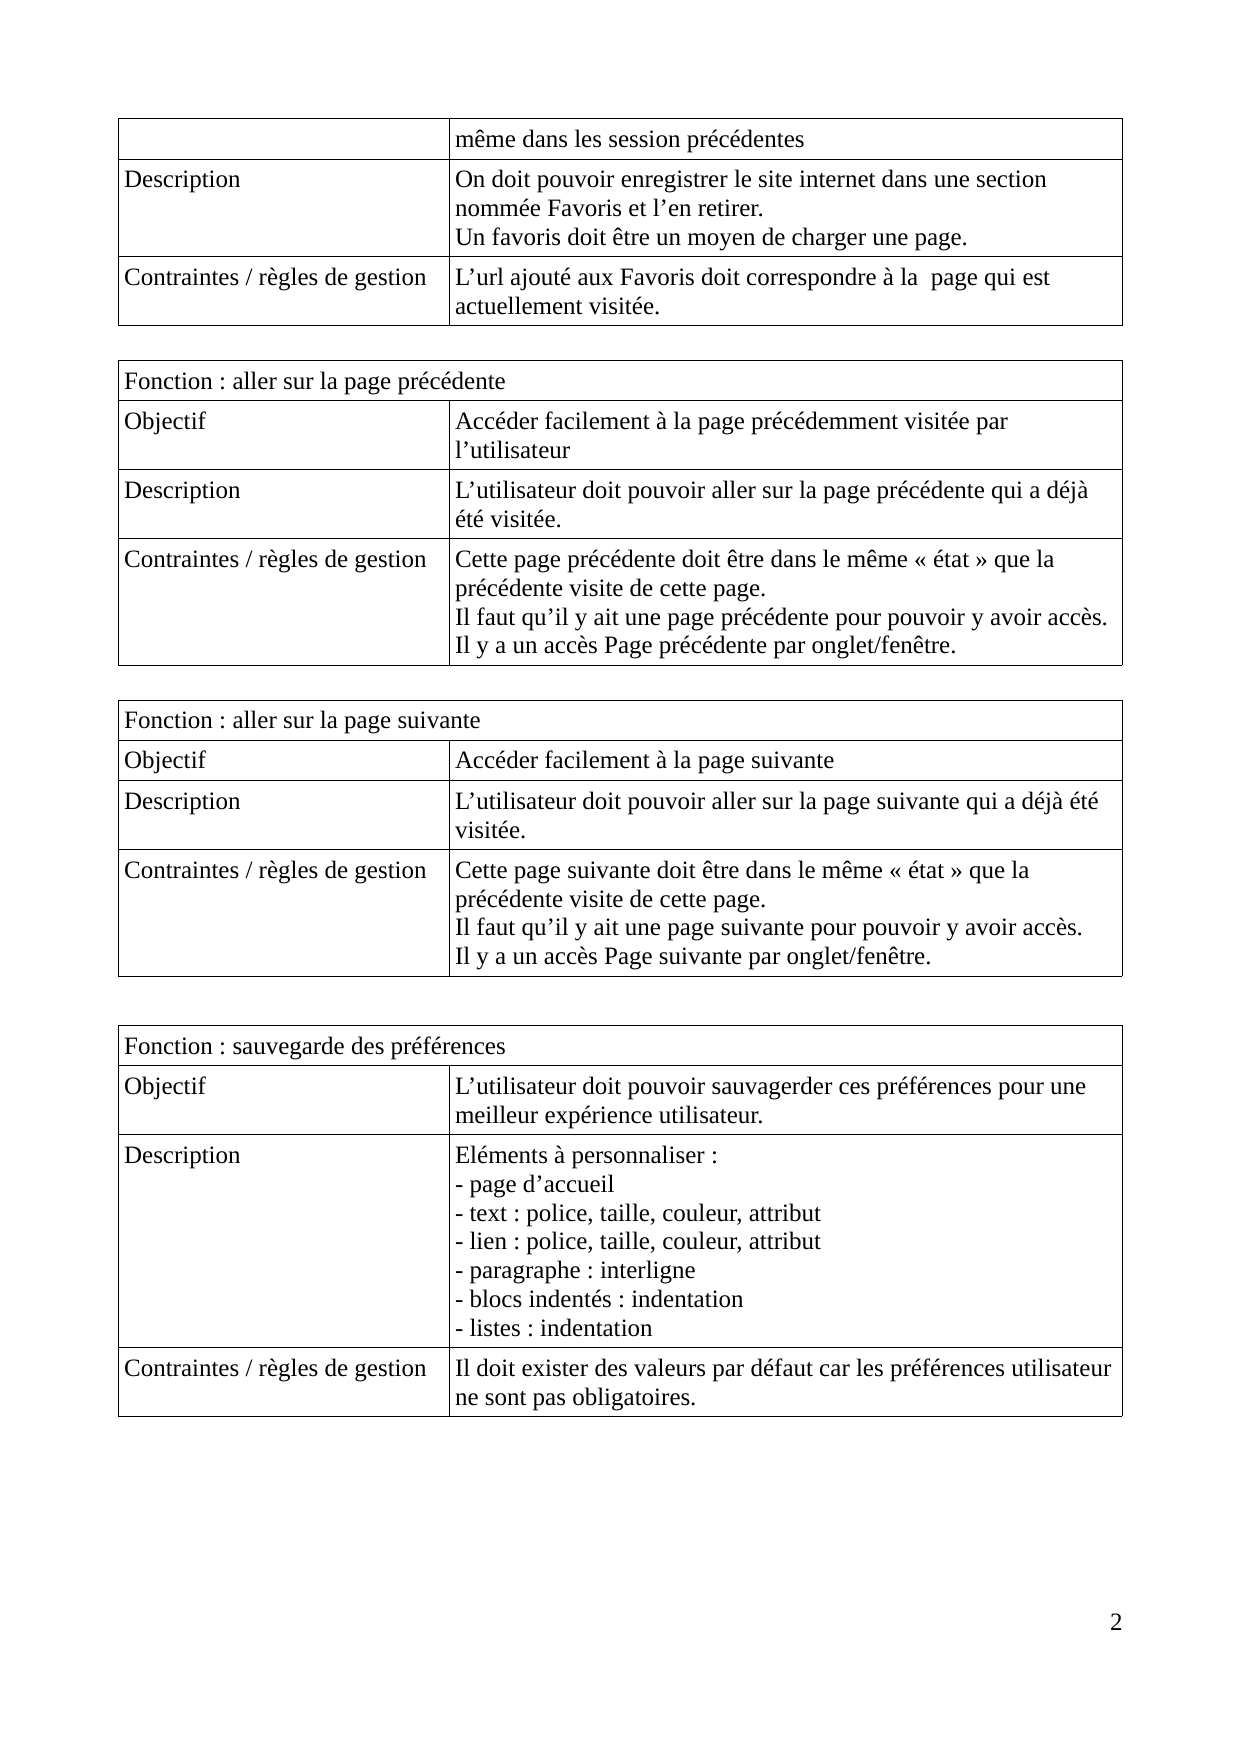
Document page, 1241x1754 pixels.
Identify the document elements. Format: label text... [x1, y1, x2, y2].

table_cell Contraintes / règles de gestion [119, 850, 449, 976]
table_cell Description [119, 1135, 449, 1347]
table_cell Cette page précédente doit être dans le même « état » que la précédente visite de cette page. Il faut qu’il y ait une page précédente pour pouvoir y avoir accès. Il y a un accès Page précédente par onglet/fenêtre. [450, 539, 1122, 665]
table_cell Contraintes / règles de gestion [119, 539, 449, 665]
table_cell Objectif [119, 741, 449, 780]
table_cell Contraintes / règles de gestion [119, 1348, 449, 1416]
table_cell [119, 119, 449, 158]
table_cell L’url ajouté aux Favoris doit correspondre à la page qui est actuellement visitée. [450, 257, 1122, 325]
table_cell Description [119, 781, 449, 849]
table_header Fonction : aller sur la page suivante [119, 701, 1122, 740]
table_cell Accéder facilement à la page précédemment visitée par l’utilisateur [450, 401, 1122, 469]
table_cell Objectif [119, 1066, 449, 1134]
table_header Fonction : sauvegarde des préférences [119, 1026, 1122, 1065]
table_header Fonction : aller sur la page précédente [119, 361, 1122, 400]
table_cell Accéder facilement à la page suivante [450, 741, 1122, 780]
table_cell même dans les session précédentes [450, 119, 1122, 158]
table_cell L’utilisateur doit pouvoir aller sur la page précédente qui a déjà été visitée. [450, 470, 1122, 538]
table_cell Description [119, 160, 449, 256]
table_cell L’utilisateur doit pouvoir sauvagerder ces préférences pour une meilleur expérience utilisateur. [450, 1066, 1122, 1134]
table_cell Objectif [119, 401, 449, 469]
table_cell Eléments à personnaliser : - page d’accueil - text : police, taille, couleur, attribut - lien : police, taille, couleur, attribut - paragraphe : interligne - blocs indentés : indentation - listes : indentation [450, 1135, 1122, 1347]
table_cell Contraintes / règles de gestion [119, 257, 449, 325]
table_cell Cette page suivante doit être dans le même « état » que la précédente visite de cette page. Il faut qu’il y ait une page suivante pour pouvoir y avoir accès. Il y a un accès Page suivante par onglet/fenêtre. [450, 850, 1122, 976]
table_cell On doit pouvoir enregistrer le site internet dans une section nommée Favoris et l’en retirer. Un favoris doit être un moyen de charger une page. [450, 160, 1122, 256]
table_cell L’utilisateur doit pouvoir aller sur la page suivante qui a déjà été visitée. [450, 781, 1122, 849]
table_cell Il doit exister des valeurs par défaut car les préférences utilisateur ne sont pas obligatoires. [450, 1348, 1122, 1416]
table_cell Description [119, 470, 449, 538]
